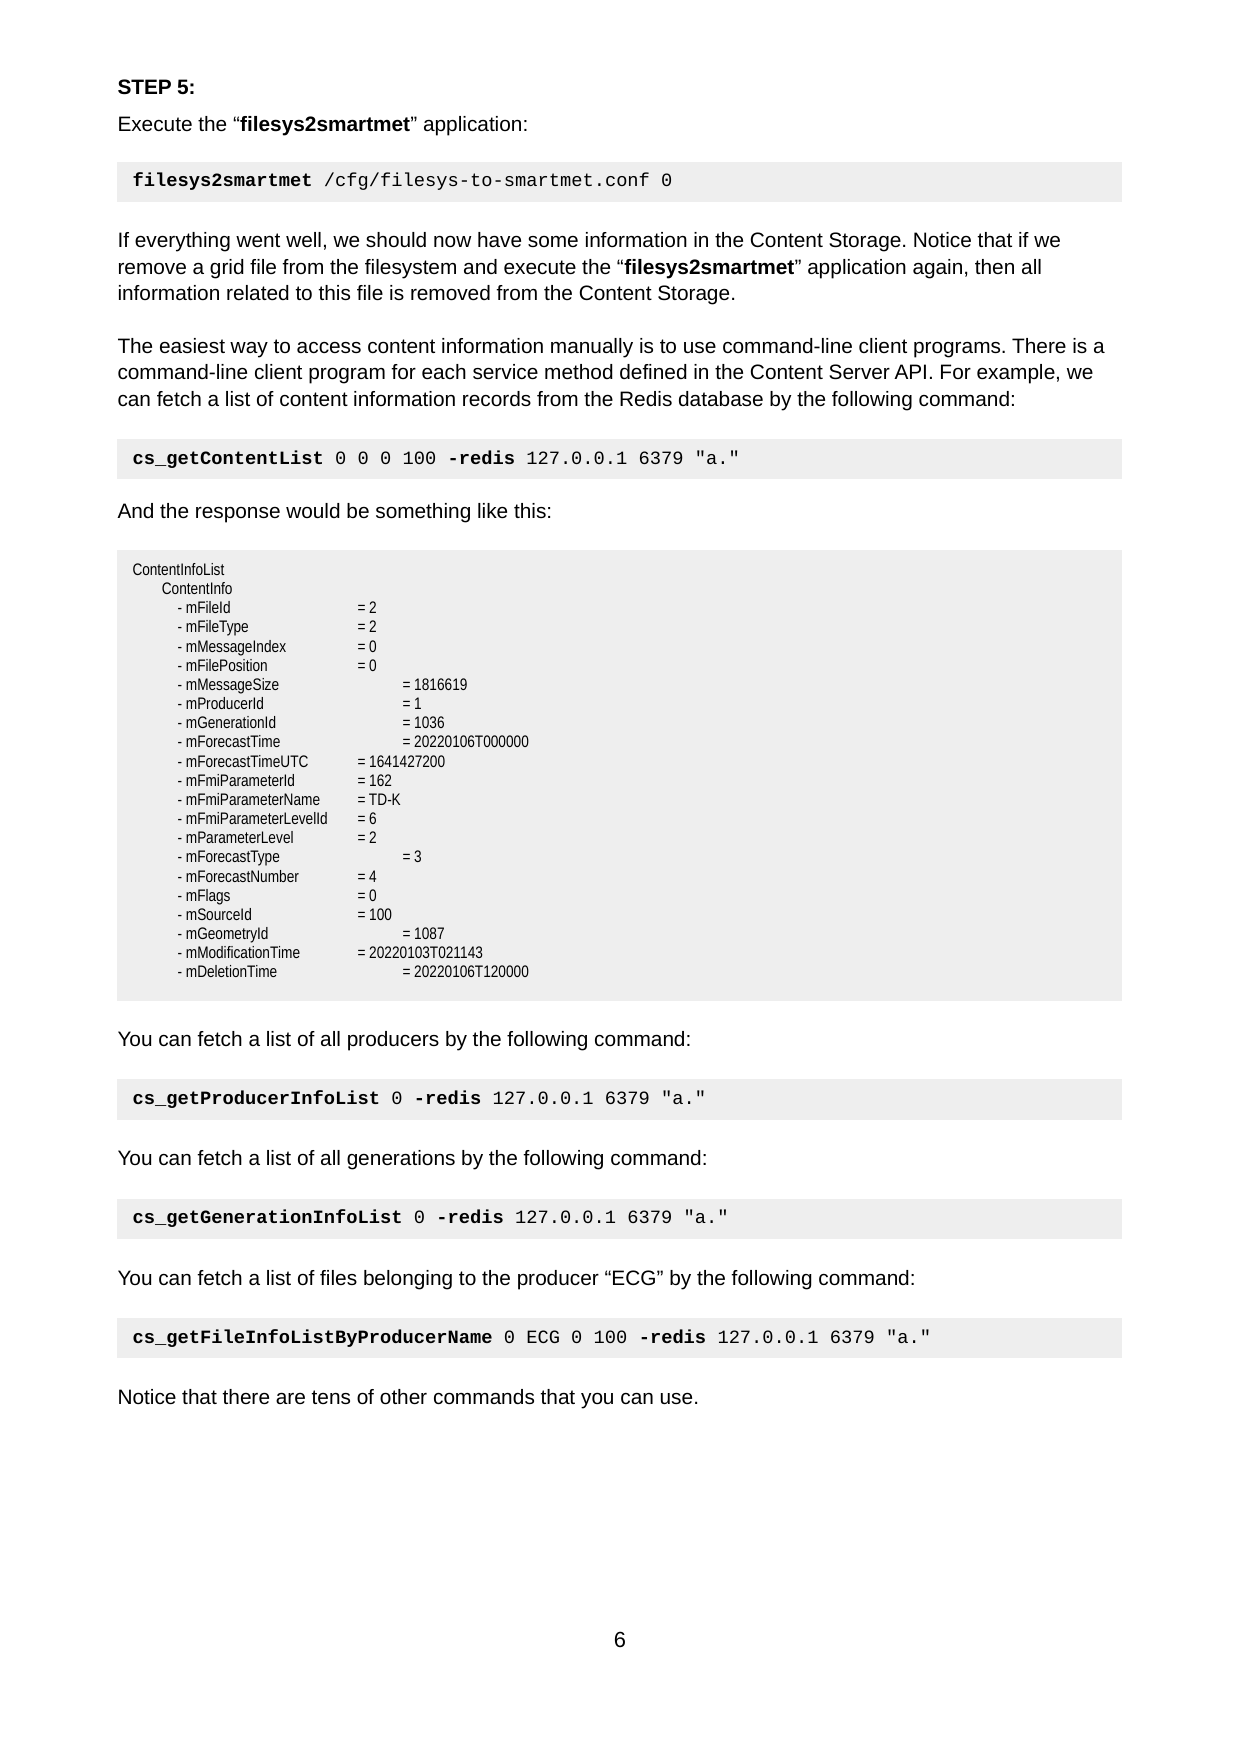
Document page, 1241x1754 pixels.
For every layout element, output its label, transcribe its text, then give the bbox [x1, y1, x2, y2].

text - mModificationTime = 20220103T021143 [117, 943, 1122, 962]
text - mFmiParameterId = 162 [117, 771, 1122, 790]
text Notice that there are tens of other commands that you can use. [117, 1385, 1122, 1409]
text cs_getGenerationInfoList 0 -redis 127.0.0.1 6379 "a." [117, 1208, 1122, 1229]
text Execute the “filesys2smartmet” application: [117, 111, 1122, 135]
text ContentInfo [117, 579, 1122, 598]
text cs_getContentList 0 0 0 100 -redis 127.0.0.1 6379 "a." [117, 449, 1122, 470]
text - mForecastTimeUTC = 1641427200 [117, 751, 1122, 771]
text cs_getFileInfoListByProducerName 0 ECG 0 100 -redis 127.0.0.1 6379 "a." [117, 1328, 1122, 1349]
text The easiest way to access content information manually is to use command-line client programs. There is a command-line client program for each service method defined in the Content Server API. For example, we can fetch a list of content information records from the Redis database by the following command: [117, 334, 1122, 410]
text - mMessageSize = 1816619 [117, 675, 1122, 694]
text - mForecastType = 3 [117, 847, 1122, 866]
text - mFilePosition = 0 [117, 656, 1122, 675]
text - mFmiParameterName = TD-K [117, 790, 1122, 809]
text - mForecastNumber = 4 [117, 866, 1122, 886]
text filesys2smartmet /cfg/filesys-to-smartmet.conf 0 [117, 171, 1122, 192]
text ContentInfoList [117, 560, 1122, 579]
subtitle STEP 5: [117, 75, 1122, 99]
text - mGeometryId = 1087 [117, 924, 1122, 943]
text - mFileId = 2 [117, 598, 1122, 617]
text cs_getProducerInfoList 0 -redis 127.0.0.1 6379 "a." [117, 1089, 1122, 1110]
text You can fetch a list of all generations by the following command: [117, 1146, 1122, 1170]
text - mProducerId = 1 [117, 694, 1122, 713]
text You can fetch a list of files belonging to the producer “ECG” by the following command: [117, 1265, 1122, 1289]
text - mForecastTime = 20220106T000000 [117, 732, 1122, 751]
text - mParameterLevel = 2 [117, 828, 1122, 847]
text You can fetch a list of all producers by the following command: [117, 1027, 1122, 1051]
text - mMessageIndex = 0 [117, 636, 1122, 656]
text - mGenerationId = 1036 [117, 713, 1122, 732]
text - mFmiParameterLevelId = 6 [117, 809, 1122, 828]
text And the response would be something like this: [117, 498, 1122, 522]
text If everything went well, we should now have some information in the Content Storage. Notice that if we remove a grid file from the filesystem and execute the “filesys2smartmet” application again, then all information related to this file is removed from the Content Storage. [117, 228, 1122, 305]
text - mFlags = 0 [117, 886, 1122, 905]
text - mSourceId = 100 [117, 905, 1122, 924]
text - mDeletionTime = 20220106T120000 [117, 962, 1122, 981]
text - mFileType = 2 [117, 617, 1122, 636]
